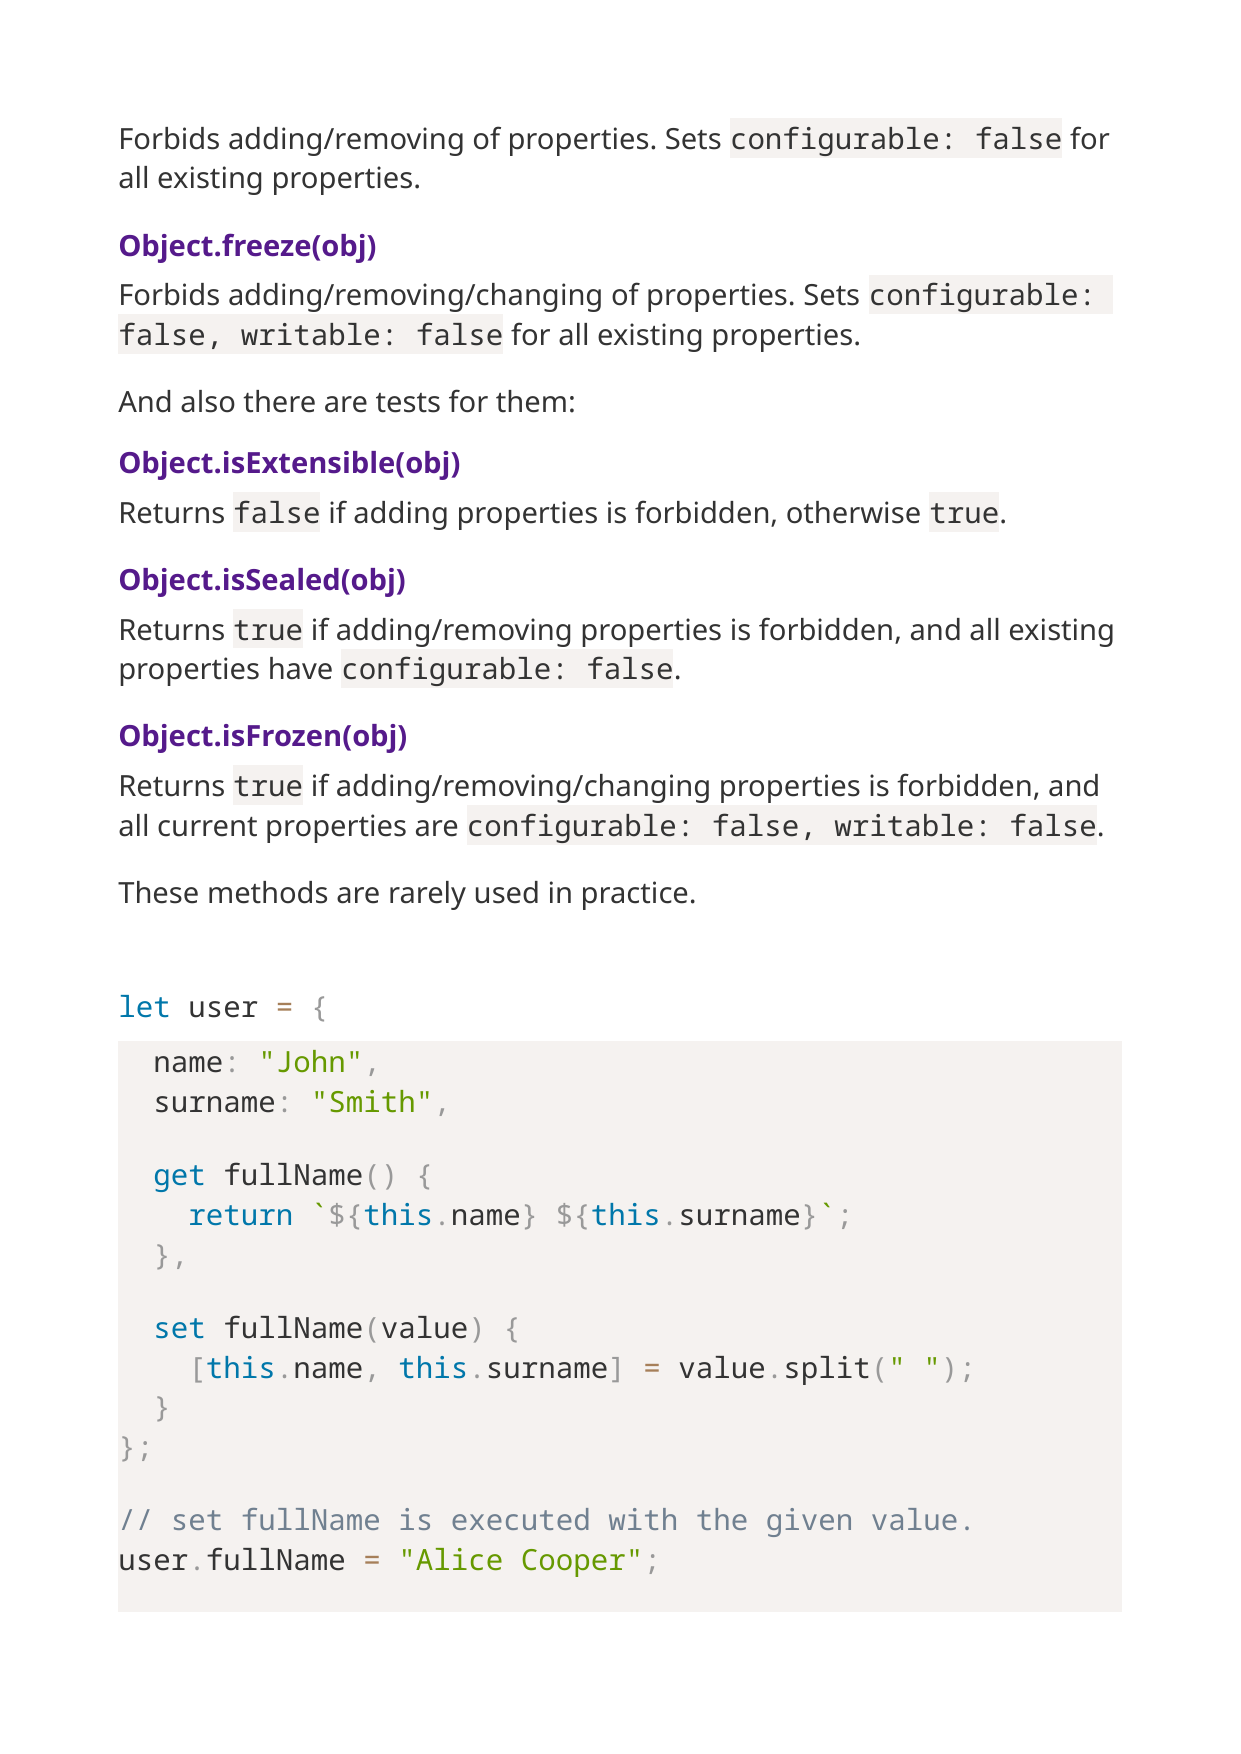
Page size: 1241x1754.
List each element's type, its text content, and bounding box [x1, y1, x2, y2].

text get fullName() { [118, 1154, 1122, 1194]
text }, [118, 1234, 1122, 1274]
list Forbids adding/removing/changing of properties. Sets configurable: false, writable: false for all existing properties. [118, 275, 1122, 354]
subtitle Object.isExtensible(obj) [118, 442, 1122, 482]
subtitle Object.isSealed(obj) [118, 559, 1122, 599]
text }; [118, 1427, 1122, 1466]
text } [118, 1387, 1122, 1427]
text // set fullName is executed with the given value. [118, 1499, 1122, 1539]
text return `${this.name} ${this.surname}`; [118, 1194, 1122, 1234]
text user.fullName = "Alice Cooper"; [118, 1539, 1122, 1579]
list Forbids adding/removing of properties. Sets configurable: false for all existing properties. [118, 118, 1122, 197]
text [this.name, this.surname] = value.split(" "); [118, 1347, 1122, 1387]
list Returns false if adding properties is forbidden, otherwise true. [118, 492, 1122, 532]
text name: "John", [118, 1041, 1122, 1081]
text These methods are rarely used in practice. [118, 872, 1122, 912]
subtitle Object.freeze(obj) [118, 225, 1122, 265]
text let user = { [118, 987, 1122, 1026]
subtitle Object.isFrozen(obj) [118, 716, 1122, 755]
text And also there are tests for them: [118, 382, 1122, 421]
list Returns true if adding/removing/changing properties is forbidden, and all current properties are configurable: false, writable: false. [118, 765, 1122, 845]
text set fullName(value) { [118, 1307, 1122, 1347]
list Returns true if adding/removing properties is forbidden, and all existing properties have configurable: false. [118, 609, 1122, 688]
text surname: "Smith", [118, 1081, 1122, 1121]
